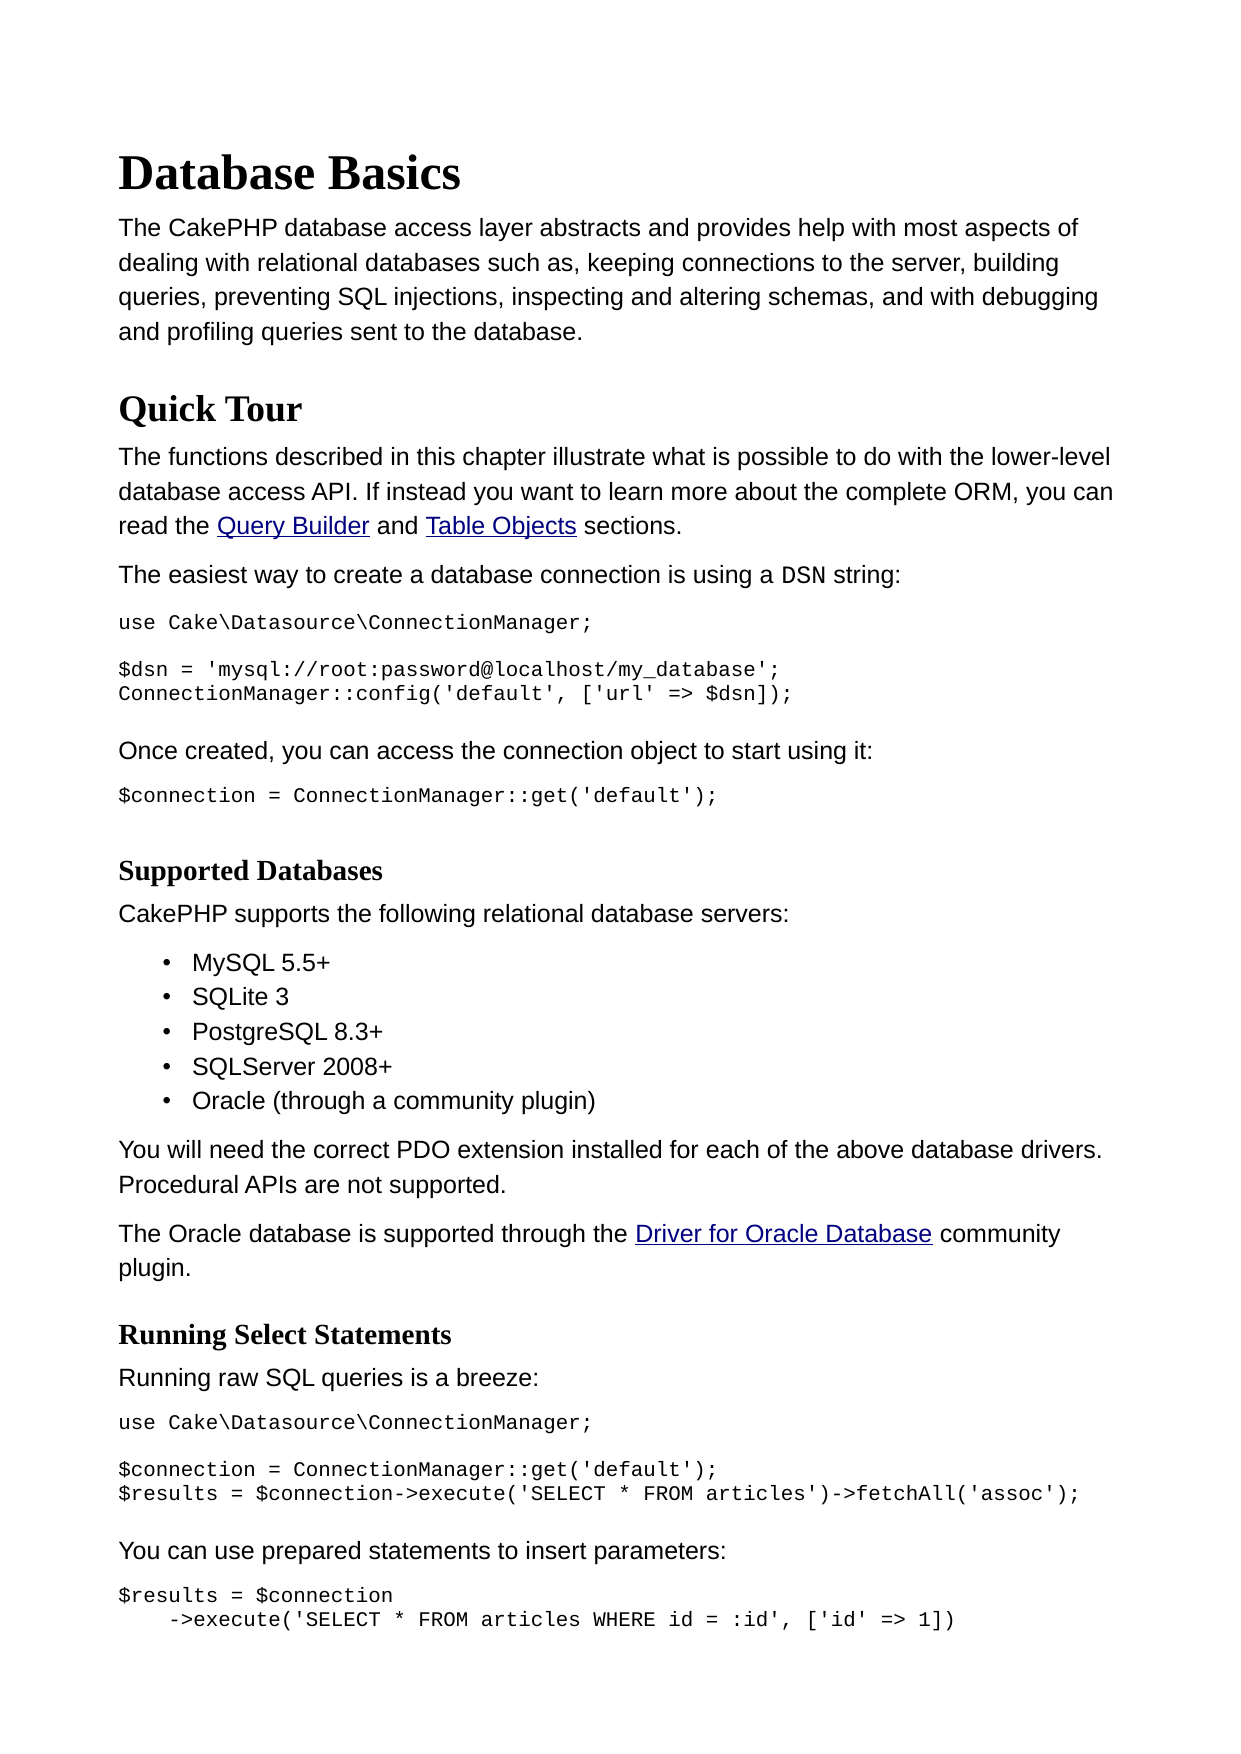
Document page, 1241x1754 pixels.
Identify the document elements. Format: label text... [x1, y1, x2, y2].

text ConnectionManager::config('default', ['url' => $dsn]); [118, 683, 1122, 706]
text Running raw SQL queries is a breeze: [118, 1363, 1122, 1392]
text $connection = ConnectionManager::get('default'); [118, 785, 1122, 808]
list SQLite 3 [162, 982, 1122, 1011]
text $connection = ConnectionManager::get('default'); [118, 1459, 1122, 1483]
text $results = $connection->execute('SELECT * FROM articles')->fetchAll('assoc'); [118, 1483, 1122, 1507]
text ->execute('SELECT * FROM articles WHERE id = :id', ['id' => 1]) [118, 1609, 1122, 1632]
text $results = $connection [118, 1585, 1122, 1609]
text You will need the correct PDO extension installed for each of the above database drivers. Procedural APIs are not supported. [118, 1135, 1122, 1198]
list Oracle (through a community plugin) [162, 1086, 1122, 1115]
text The functions described in this chapter illustrate what is possible to do with the lower-level database access API. If instead you want to learn more about the complete ORM, you can read the Query Builder and Table Objects sections. [118, 442, 1122, 540]
text You can use prepared statements to insert parameters: [118, 1536, 1122, 1565]
text use Cake\Datasource\ConnectionManager; [118, 1412, 1122, 1436]
subtitle Supported Databases [118, 853, 1122, 886]
list MySQL 5.5+ [162, 948, 1122, 977]
subtitle Quick Tour [118, 386, 1122, 429]
text use Cake\Datasource\ConnectionManager; [118, 612, 1122, 635]
text $dsn = 'mysql://root:password@localhost/my_database'; [118, 659, 1122, 683]
text CakePHP supports the following relational database servers: [118, 899, 1122, 927]
text The easiest way to create a database connection is using a DSN string: [118, 560, 1122, 591]
subtitle Running Select Statements [118, 1317, 1122, 1350]
list SQLServer 2008+ [162, 1051, 1122, 1080]
text Once created, you can access the connection object to start using it: [118, 736, 1122, 764]
text The Oracle database is supported through the Driver for Oracle Database community plugin. [118, 1219, 1122, 1282]
text The CakePHP database access layer abstracts and provides help with most aspects of dealing with relational databases such as, keeping connections to the server, building queries, preventing SQL injections, inspecting and altering schemas, and with debugging and profiling queries sent to the database. [118, 213, 1122, 345]
subtitle Database Basics [118, 143, 1122, 201]
list PostgreSQL 8.3+ [162, 1017, 1122, 1046]
